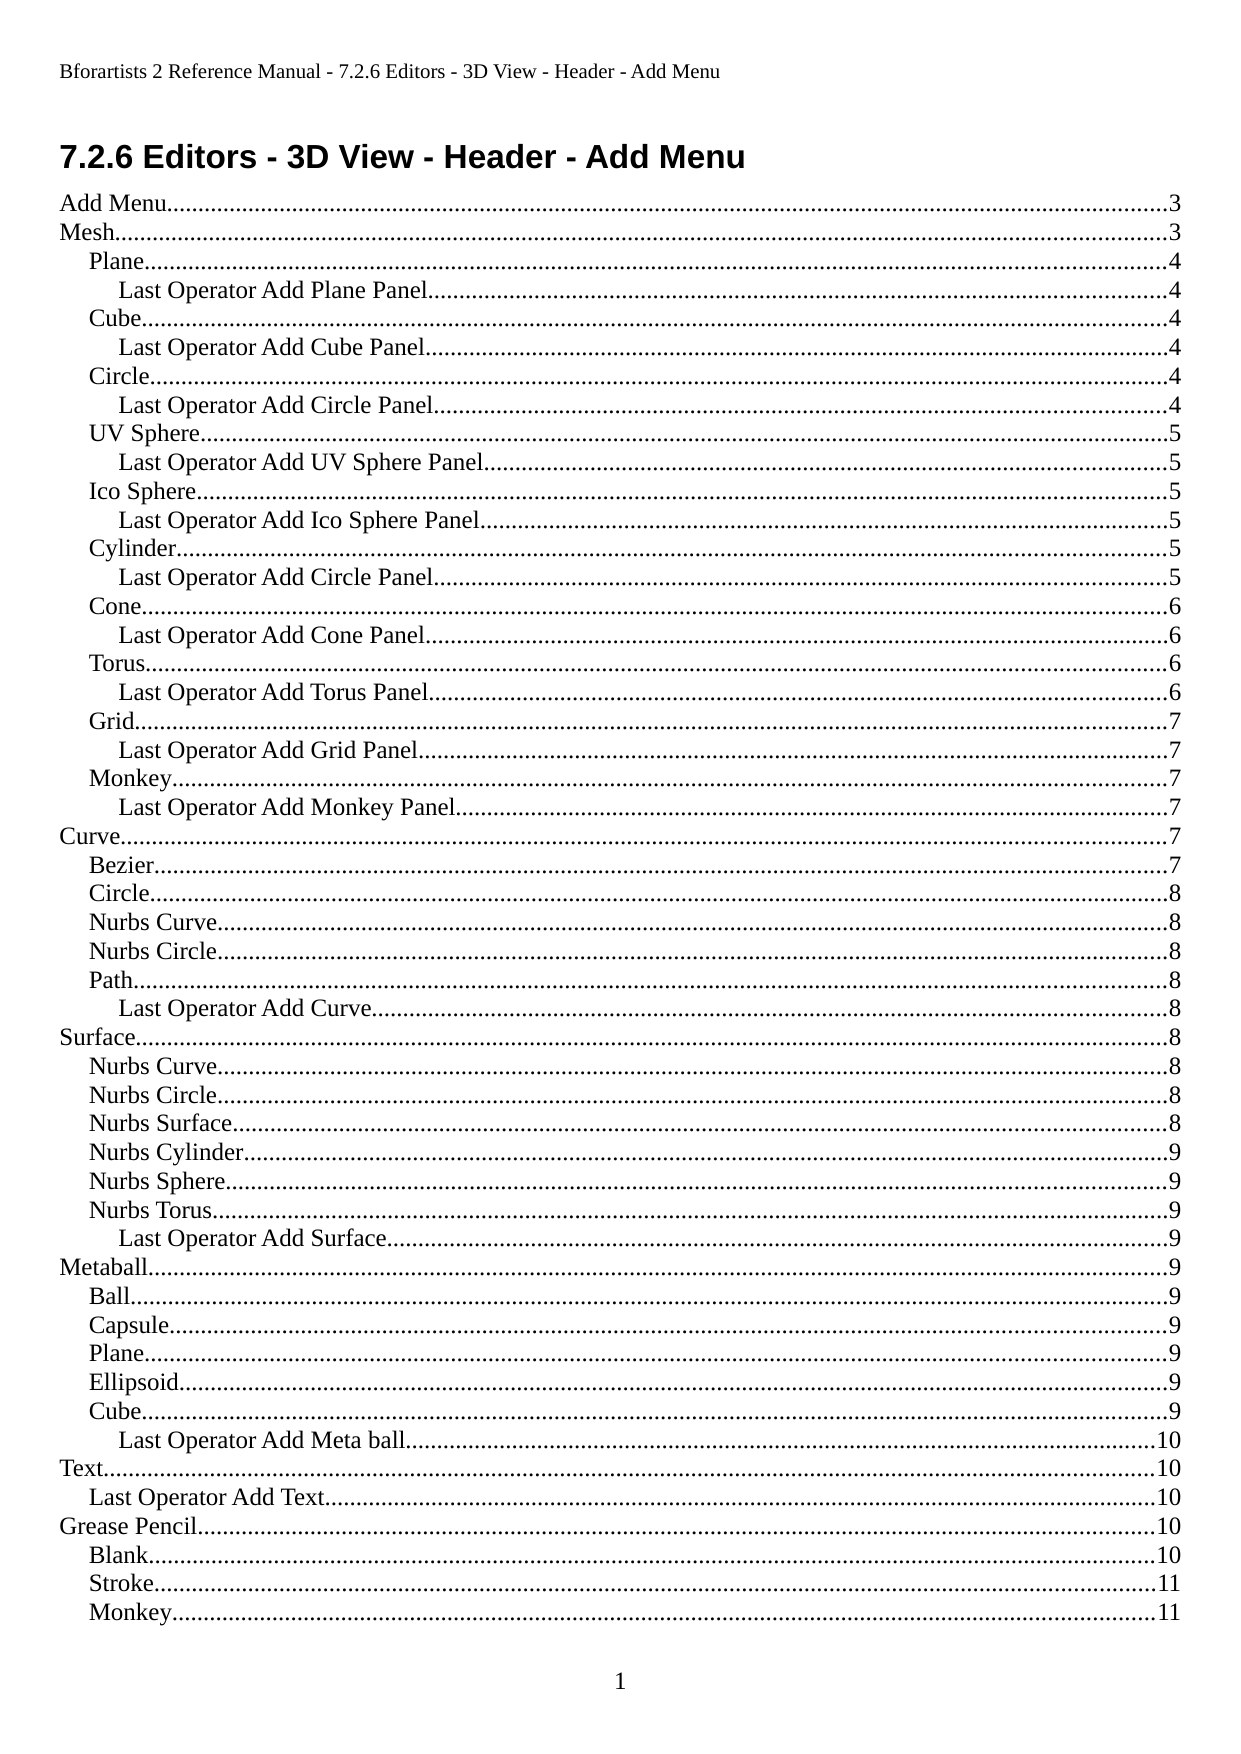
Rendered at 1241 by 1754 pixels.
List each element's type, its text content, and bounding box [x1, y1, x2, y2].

text Last Operator Add Plane Panel 4 [118, 275, 1181, 303]
text Stroke 11 [88, 1568, 1181, 1597]
text Last Operator Add Torus Panel 6 [118, 677, 1181, 706]
text Nurbs Cylinder 9 [88, 1137, 1181, 1166]
text Grease Pencil 10 [59, 1511, 1181, 1540]
text Last Operator Add Grid Panel 7 [118, 735, 1181, 763]
text Torus 6 [88, 648, 1181, 677]
text Cone 6 [88, 591, 1181, 620]
text Nurbs Sphere 9 [88, 1166, 1181, 1195]
text Circle 8 [88, 878, 1181, 907]
text Nurbs Surface 8 [88, 1108, 1181, 1137]
text Cube 9 [88, 1396, 1181, 1425]
text Nurbs Curve 8 [88, 1051, 1181, 1080]
text UV Sphere 5 [88, 418, 1181, 447]
text Last Operator Add Circle Panel 4 [118, 390, 1181, 418]
text Nurbs Circle 8 [88, 1080, 1181, 1108]
text Cube 4 [88, 303, 1181, 332]
text Monkey 11 [88, 1597, 1181, 1626]
text Grid 7 [88, 706, 1181, 735]
text Last Operator Add Ico Sphere Panel 5 [118, 505, 1181, 533]
text Last Operator Add UV Sphere Panel 5 [118, 447, 1181, 476]
text Nurbs Torus 9 [88, 1195, 1181, 1223]
text Last Operator Add Meta ball 10 [118, 1425, 1181, 1453]
text Capsule 9 [88, 1310, 1181, 1338]
text Monkey 7 [88, 763, 1181, 792]
text Blank 10 [88, 1540, 1181, 1568]
text Last Operator Add Circle Panel 5 [118, 562, 1181, 591]
text Last Operator Add Surface 9 [118, 1223, 1181, 1252]
text Last Operator Add Text 10 [88, 1482, 1181, 1511]
text Add Menu 3 [59, 188, 1181, 217]
text Nurbs Curve 8 [88, 907, 1181, 936]
text Ball 9 [88, 1281, 1181, 1310]
text Curve 7 [59, 821, 1181, 850]
text Path 8 [88, 965, 1181, 993]
text Circle 4 [88, 361, 1181, 390]
text Ico Sphere 5 [88, 476, 1181, 505]
text Surface 8 [59, 1022, 1181, 1051]
text Last Operator Add Cube Panel 4 [118, 332, 1181, 361]
text Mesh 3 [59, 217, 1181, 246]
text Last Operator Add Cone Panel 6 [118, 620, 1181, 648]
text Text 10 [59, 1453, 1181, 1482]
text Cylinder 5 [88, 533, 1181, 562]
text Nurbs Circle 8 [88, 936, 1181, 965]
text Bezier 7 [88, 850, 1181, 878]
text Last Operator Add Curve 8 [118, 993, 1181, 1022]
text Last Operator Add Monkey Panel 7 [118, 792, 1181, 821]
subtitle 7.2.6 Editors - 3D View - Header - Add Menu [59, 138, 1181, 176]
text Ellipsoid 9 [88, 1367, 1181, 1396]
text Plane 4 [88, 246, 1181, 275]
text Metaball 9 [59, 1252, 1181, 1281]
text Plane 9 [88, 1338, 1181, 1367]
